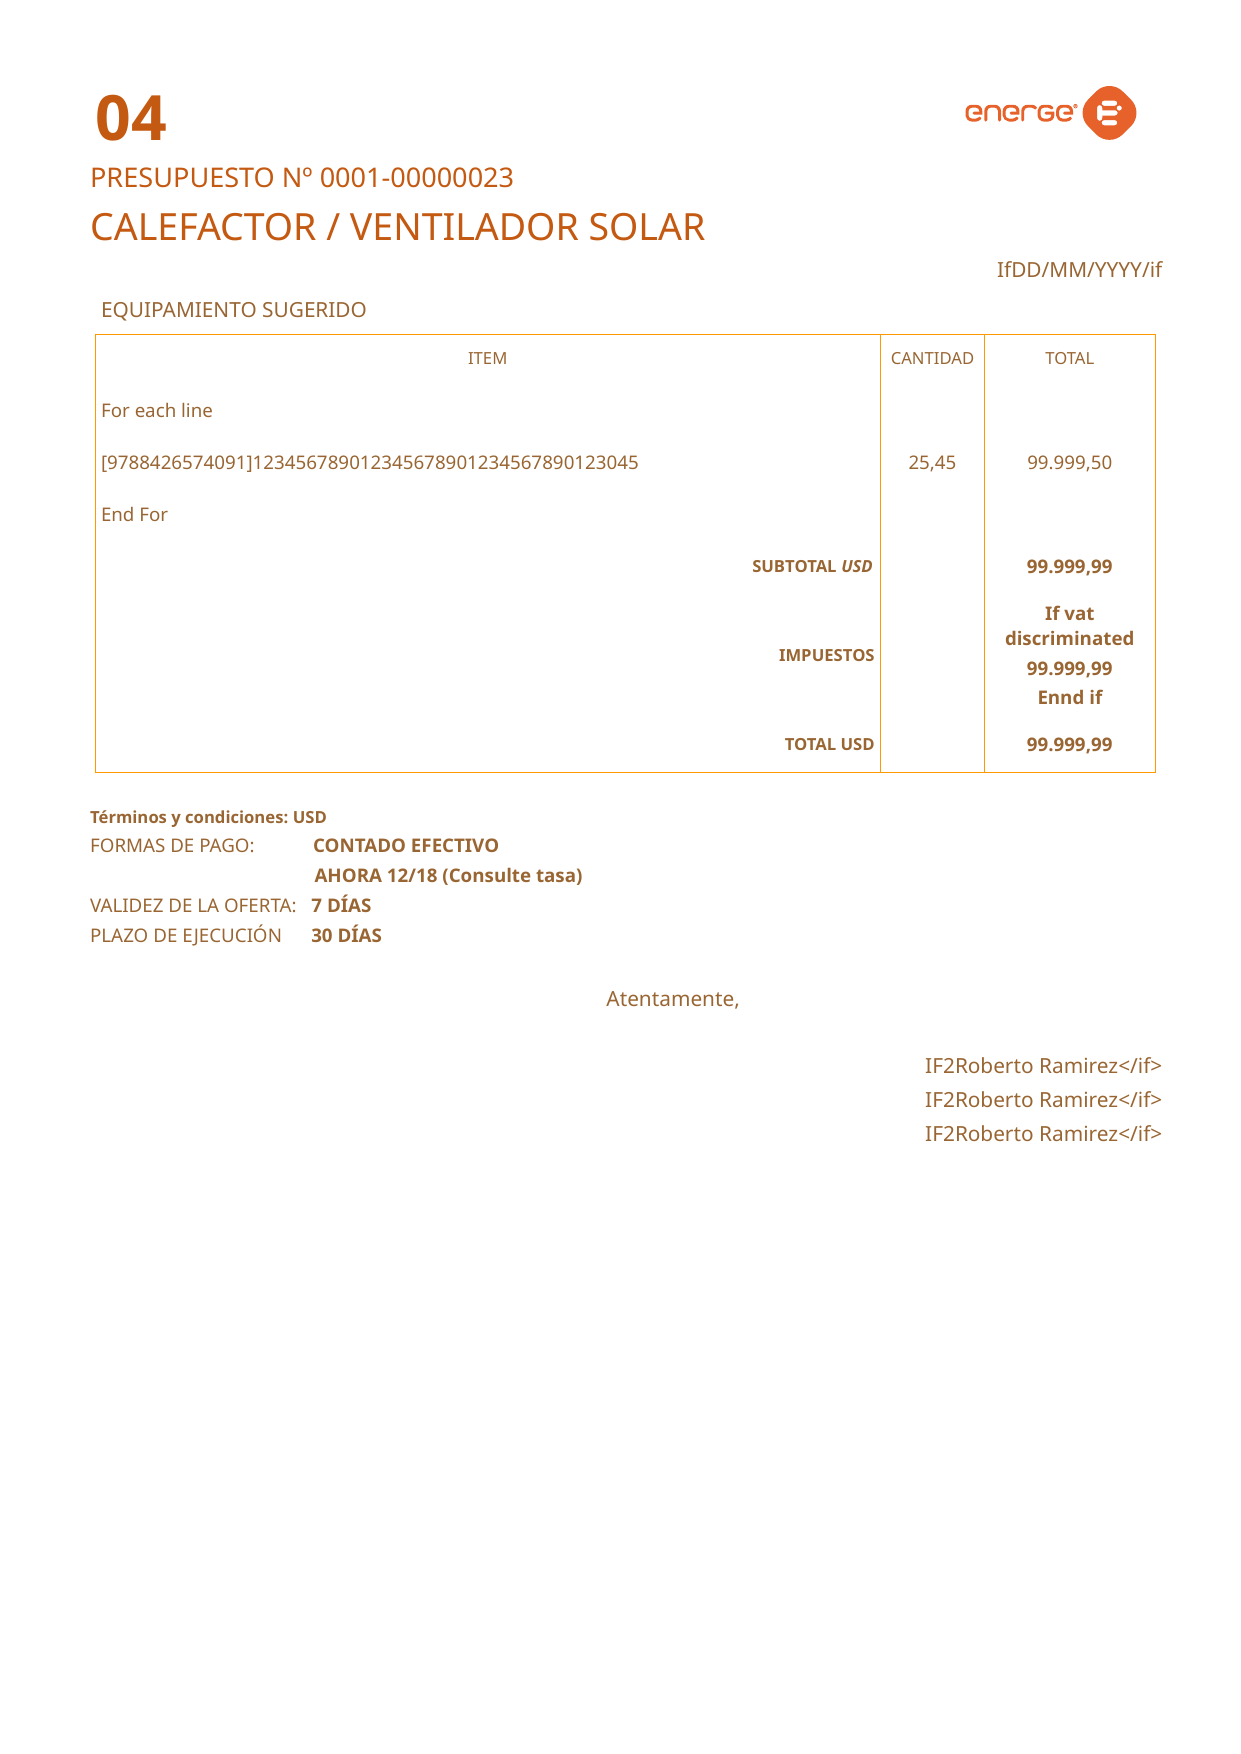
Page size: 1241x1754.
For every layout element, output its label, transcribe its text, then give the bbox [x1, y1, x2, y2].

text PRESUPUESTO Nº 0001-00000023 [90, 159, 1162, 196]
table_cell TOTAL USD [96, 720, 880, 772]
table_cell [9788426574091]123456789012345678901234567890123045 [96, 438, 880, 490]
table_header [880, 290, 984, 334]
table_cell IMPUESTOS [96, 594, 880, 720]
table_cell SUBTOTAL USD [96, 542, 880, 594]
text IfDD/MM/YYYY/if [90, 255, 1162, 284]
table_cell [881, 490, 984, 542]
table_cell End For [96, 490, 880, 542]
table_cell CANTIDAD [881, 335, 984, 386]
table_cell 25,45 [881, 438, 984, 490]
text CALEFACTOR / VENTILADOR SOLAR [90, 200, 1162, 251]
text Términos y condiciones: USD [90, 805, 1162, 829]
table_cell [881, 542, 984, 594]
table_cell [881, 594, 984, 720]
table_cell [881, 720, 984, 772]
table_cell If vat discriminated 99.999,99 Ennd if [985, 594, 1155, 720]
table_cell 99.999,50 [985, 438, 1155, 490]
text FORMAS DE PAGO: CONTADO EFECTIVO [90, 833, 1162, 858]
table_cell 99.999,99 [985, 720, 1155, 772]
table_cell TOTAL [985, 335, 1155, 386]
table_cell 99.999,99 [985, 542, 1155, 594]
text IF2Roberto Ramirez</if> [90, 1083, 1162, 1113]
table_cell For each line [96, 386, 880, 438]
text IF2Roberto Ramirez</if> [90, 1117, 1162, 1147]
text PLAZO DE EJECUCIÓN 30 DÍAS [90, 922, 1162, 947]
text Atentamente, [606, 984, 1162, 1013]
table_cell [985, 386, 1155, 438]
table_cell [985, 490, 1155, 542]
table_cell ITEM [96, 335, 880, 386]
table_header EQUIPAMIENTO SUGERIDO [95, 290, 880, 334]
text AHORA 12/18 (Consulte tasa) [90, 862, 1162, 888]
text VALIDEZ DE LA OFERTA: 7 DÍAS [90, 892, 1162, 918]
table_cell [881, 386, 984, 438]
table_header [984, 290, 1155, 334]
text IF2Roberto Ramirez</if> [90, 1049, 1162, 1079]
